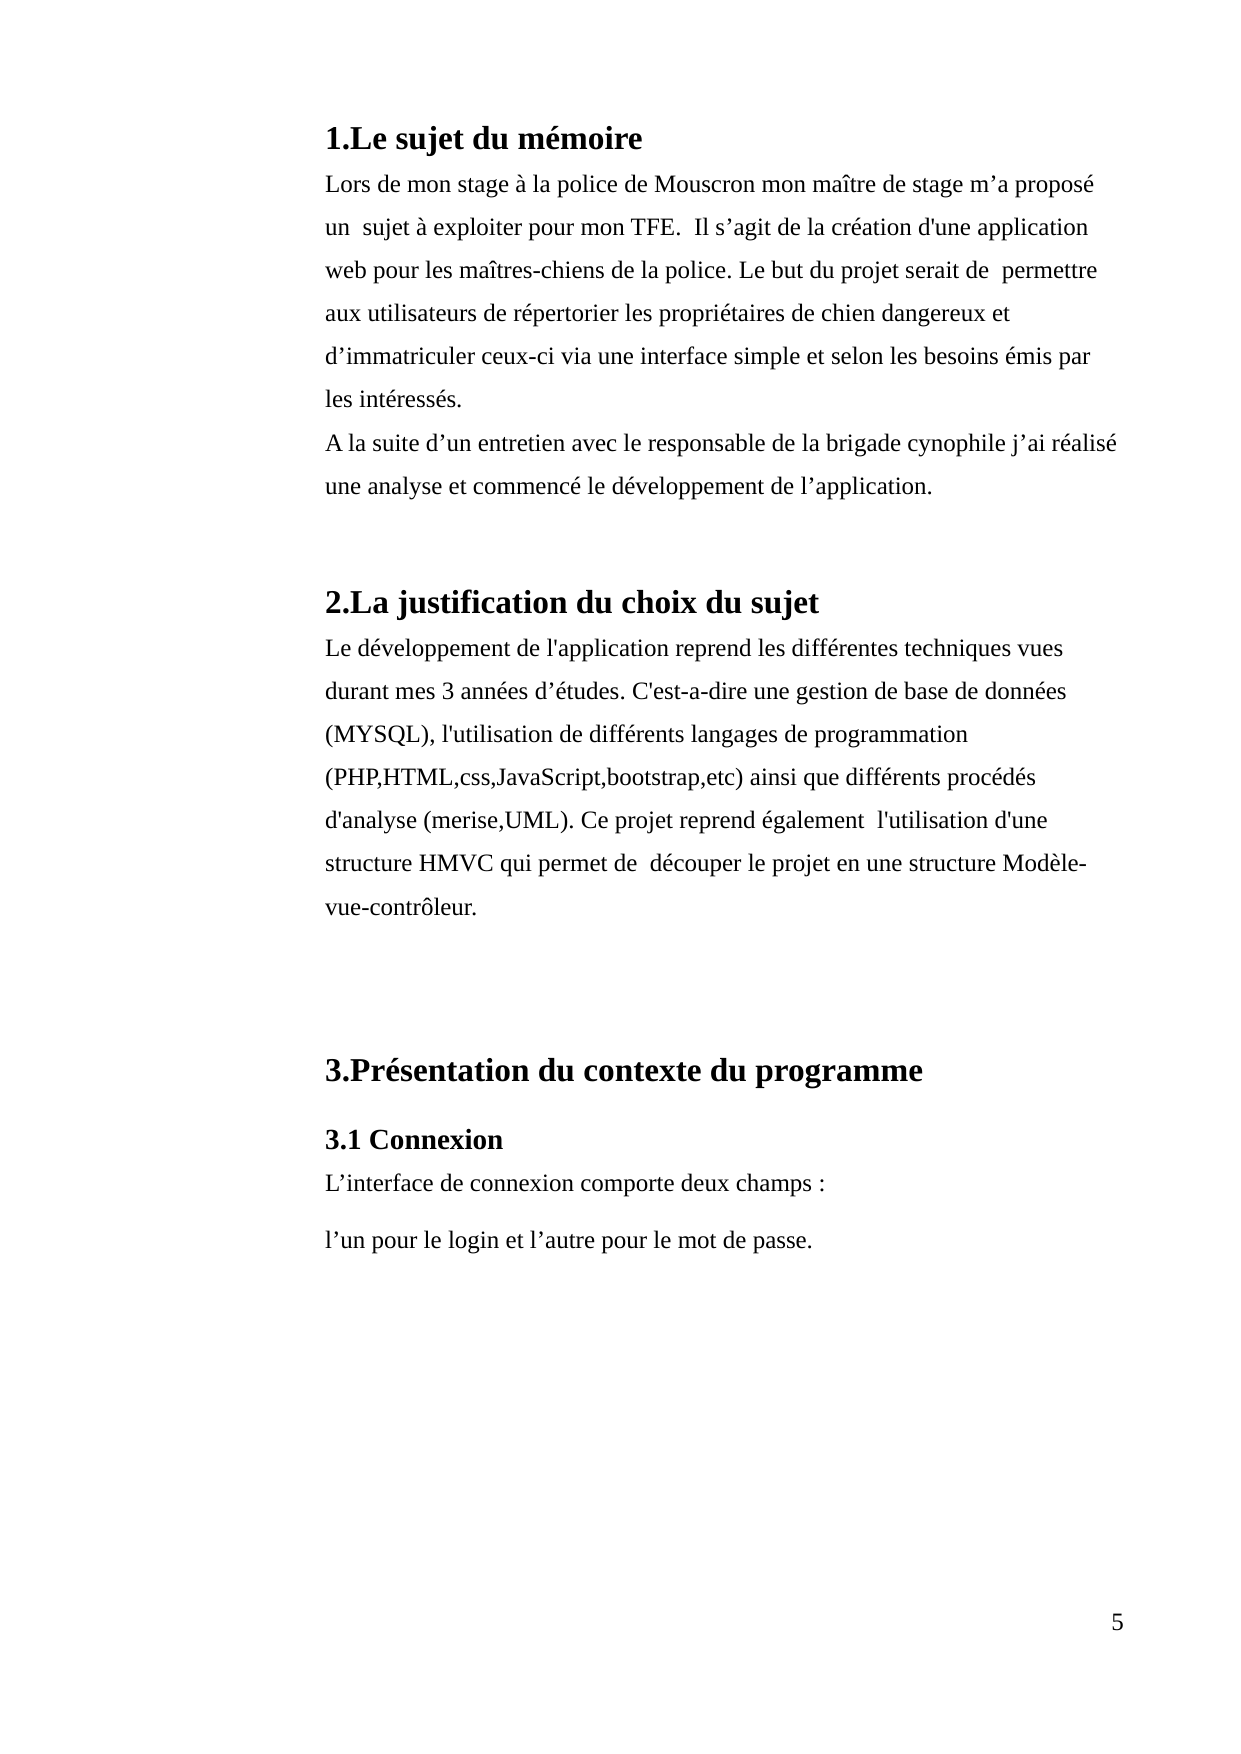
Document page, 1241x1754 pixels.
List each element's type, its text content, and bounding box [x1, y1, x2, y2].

subtitle 2.La justification du choix du sujet [325, 582, 1123, 620]
text Le développement de l'application reprend les différentes techniques vues durant mes 3 années d’études. C'est-a-dire une gestion de base de données (MYSQL), l'utilisation de différents langages de programmation (PHP,HTML,css,JavaScript,bootstrap,etc) ainsi que différents procédés d'analyse (merise,UML). Ce projet reprend également l'utilisation d'une structure HMVC qui permet de découper le projet en une structure Modèle-vue-contrôleur. [325, 633, 1123, 920]
subtitle 3.1 Connexion [325, 1122, 1123, 1155]
text l’un pour le login et l’autre pour le mot de passe. [325, 1226, 1123, 1254]
text Lors de mon stage à la police de Mouscron mon maître de stage m’a proposé un sujet à exploiter pour mon TFE. Il s’agit de la création d'une application web pour les maîtres-chiens de la police. Le but du projet serait de permettre aux utilisateurs de répertorier les propriétaires de chien dangereux et d’immatriculer ceux-ci via une interface simple et selon les besoins émis par les intéressés. [325, 169, 1123, 413]
subtitle 3.Présentation du contexte du programme [325, 1050, 1123, 1088]
subtitle 1.Le sujet du mémoire [325, 118, 1123, 156]
text A la suite d’un entretien avec le responsable de la brigade cynophile j’ai réalisé une analyse et commencé le développement de l’application. [325, 428, 1123, 499]
text L’interface de connexion comporte deux champs : [325, 1168, 1123, 1197]
